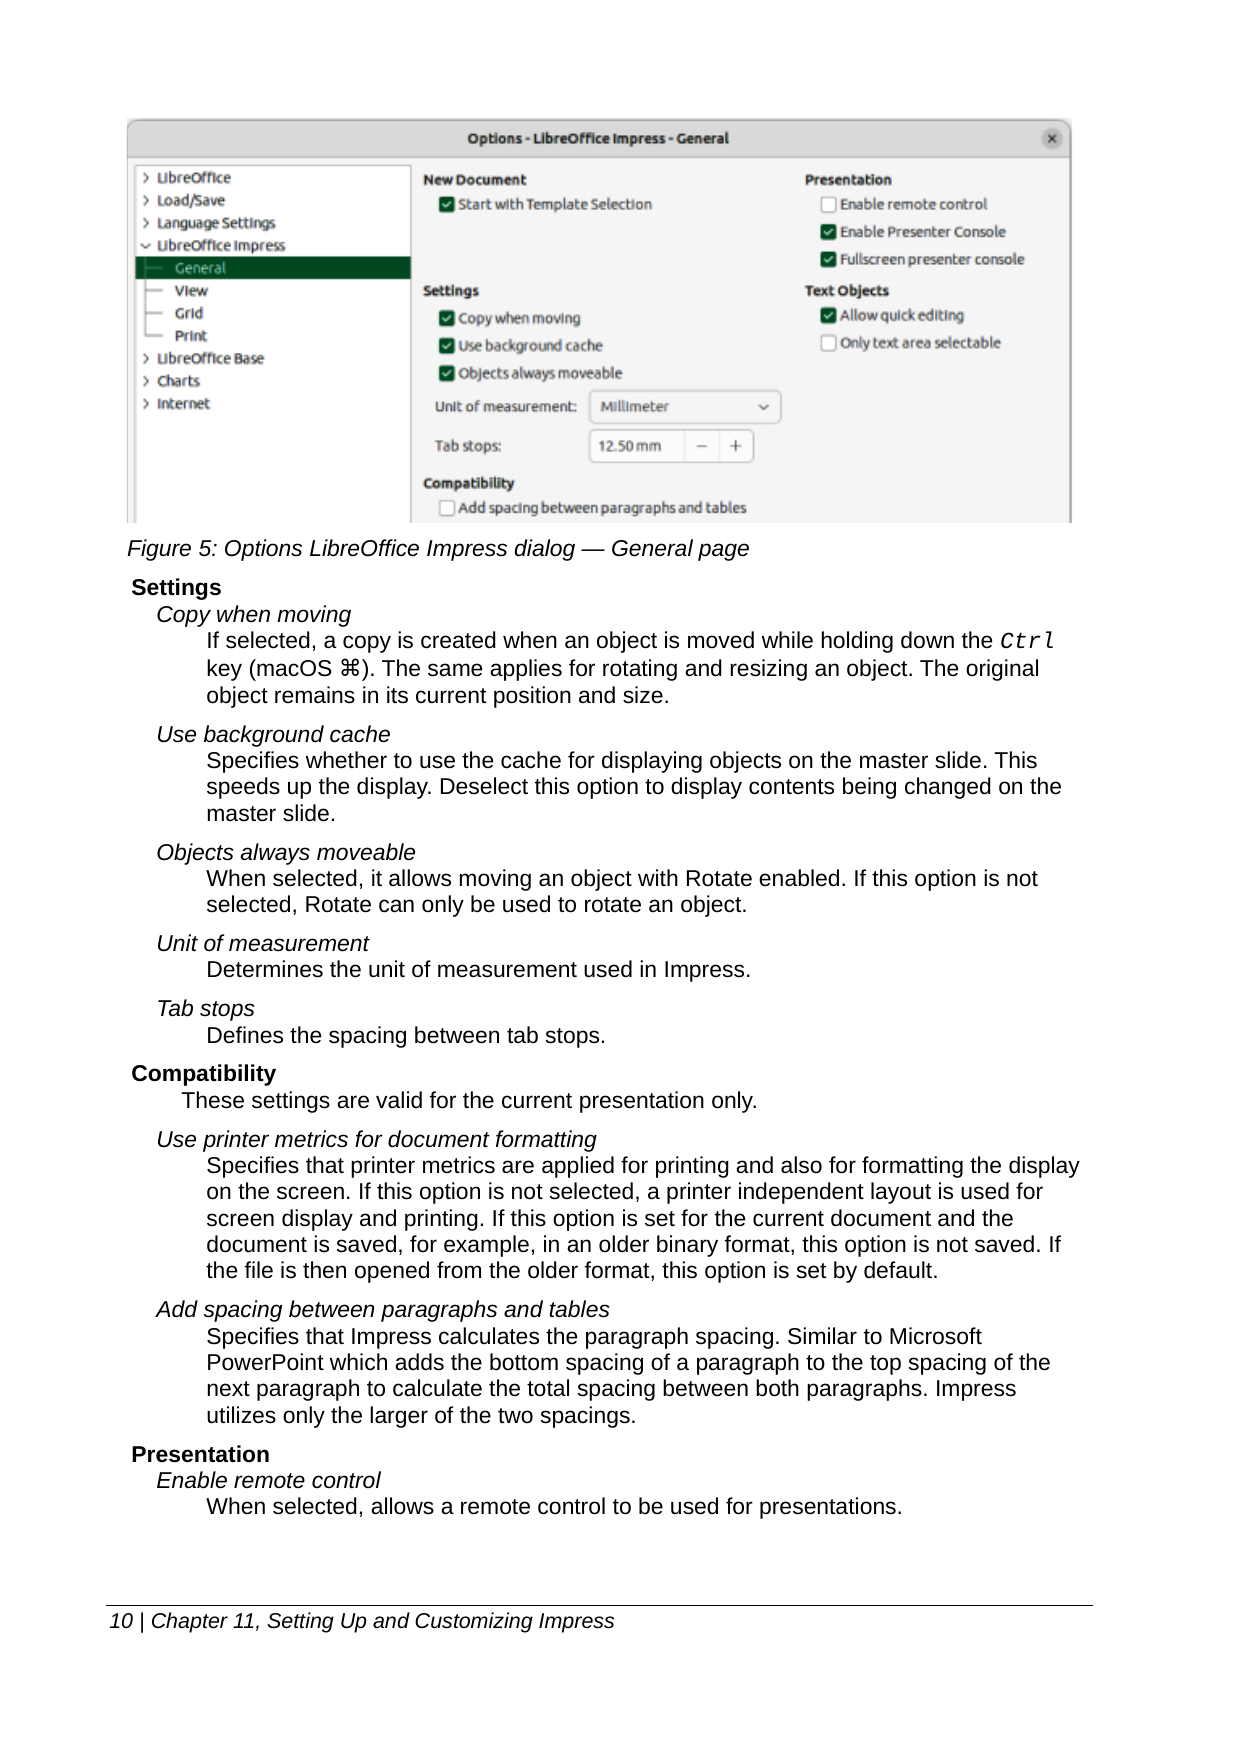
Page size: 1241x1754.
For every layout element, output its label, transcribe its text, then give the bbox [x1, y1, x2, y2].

text Objects always moveable [156, 838, 1093, 865]
text Settings [131, 574, 1093, 601]
text Use printer metrics for document formatting [156, 1126, 1093, 1152]
text If selected, a copy is created when an object is moved while holding down the Ctrl key (macOS ⌘). The same applies for rotating and resizing an object. The original object remains in its current position and size. [206, 627, 1093, 708]
text Tab stops [156, 995, 1093, 1022]
text When selected, allows a remote control to be used for presentations. [206, 1493, 1093, 1519]
text Copy when moving [156, 601, 1093, 627]
text Add spacing between paragraphs and tables [156, 1296, 1093, 1323]
text Specifies whether to use the cache for displaying objects on the master slide. This speeds up the display. Deselect this option to display contents being changed on the master slide. [206, 747, 1093, 826]
text Enable remote control [156, 1467, 1093, 1493]
text Use background cache [156, 721, 1093, 747]
text Unit of measurement [156, 930, 1093, 956]
text Specifies that Impress calculates the paragraph spacing. Similar to Microsoft PowerPoint which adds the bottom spacing of a paragraph to the top spacing of the next paragraph to calculate the total spacing between both paragraphs. Impress utilizes only the larger of the two spacings. [206, 1323, 1093, 1428]
text Presentation [131, 1441, 1093, 1467]
text These settings are valid for the current presentation only. [181, 1087, 1093, 1113]
text Figure 5: Options LibreOffice Impress dialog — General page [127, 535, 1072, 562]
text When selected, it allows moving an object with Rotate enabled. If this option is not selected, Rotate can only be used to rotate an object. [206, 865, 1093, 917]
picture [126, 118, 1073, 523]
text Determines the unit of measurement used in Impress. [206, 956, 1093, 983]
text Compatibility [131, 1060, 1093, 1087]
text Specifies that printer metrics are applied for printing and also for formatting the display on the screen. If this option is not selected, a printer independent layout is used for screen display and printing. If this option is set for the current document and the document is saved, for example, in an older binary format, this option is not saved. If the file is then opened from the older format, this option is set by default. [206, 1152, 1093, 1284]
text Defines the spacing between tab stops. [206, 1022, 1093, 1048]
